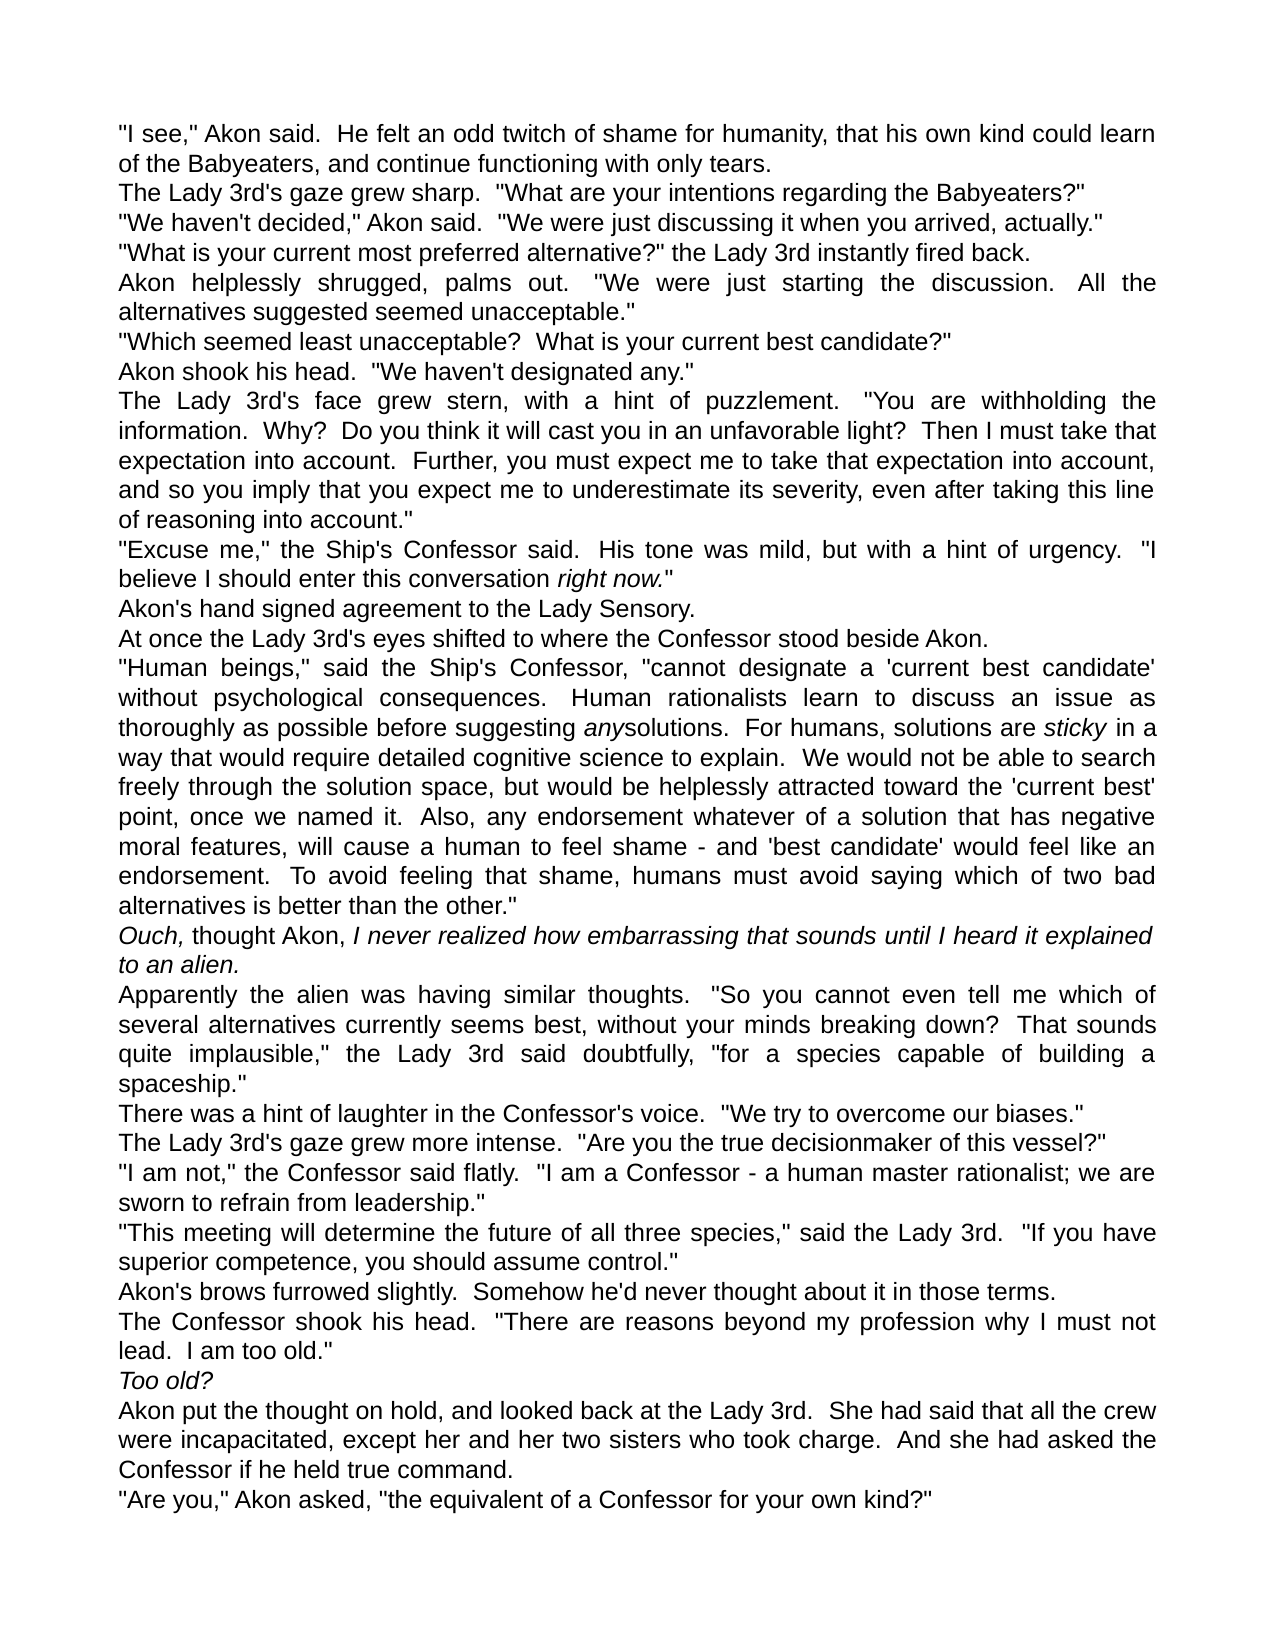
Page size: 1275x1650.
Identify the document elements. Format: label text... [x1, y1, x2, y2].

text Ouch, thought Akon, I never realized how embarrassing that sounds until I heard it explained to an alien. [118, 920, 1157, 979]
text "This meeting will determine the future of all three species," said the Lady 3rd. "If you have superior competence, you should assume control." [118, 1217, 1157, 1276]
text "We haven't decided," Akon said. "We were just discussing it when you arrived, actually." [118, 207, 1157, 237]
text "I see," Akon said. He felt an odd twitch of shame for humanity, that his own kind could learn of the Babyeaters, and continue functioning with only tears. [118, 118, 1157, 177]
text "Are you," Akon asked, "the equivalent of a Confessor for your own kind?" [118, 1484, 1157, 1513]
text "Excuse me," the Ship's Confessor said. His tone was mild, but with a hint of urgency. "I believe I should enter this conversation right now." [118, 534, 1157, 593]
text Akon put the thought on hold, and looked back at the Lady 3rd. She had said that all the crew were incapacitated, except her and her two sisters who took charge. And she had asked the Confessor if he held true command. [118, 1395, 1157, 1484]
text At once the Lady 3rd's eyes shifted to where the Confessor stood beside Akon. [118, 623, 1157, 652]
text Akon's hand signed agreement to the Lady Sensory. [118, 593, 1157, 623]
text Akon shook his head. "We haven't designated any." [118, 356, 1157, 385]
text Akon's brows furrowed slightly. Somehow he'd never thought about it in those terms. [118, 1276, 1157, 1306]
text "What is your current most preferred alternative?" the Lady 3rd instantly fired back. [118, 237, 1157, 267]
text The Lady 3rd's gaze grew more intense. "Are you the true decisionmaker of this vessel?" [118, 1127, 1157, 1157]
text The Lady 3rd's gaze grew sharp. "What are your intentions regarding the Babyeaters?" [118, 177, 1157, 207]
text "Which seemed least unacceptable? What is your current best candidate?" [118, 326, 1157, 356]
text There was a hint of laughter in the Confessor's voice. "We try to overcome our biases." [118, 1098, 1157, 1127]
text The Confessor shook his head. "There are reasons beyond my profession why I must not lead. I am too old." [118, 1306, 1157, 1365]
text "Human beings," said the Ship's Confessor, "cannot designate a 'current best candidate' without psychological consequences. Human rationalists learn to discuss an issue as thoroughly as possible before suggesting anysolutions. For humans, solutions are sticky in a way that would require detailed cognitive science to explain. We would not be able to search freely through the solution space, but would be helplessly attracted toward the 'current best' point, once we named it. Also, any endorsement whatever of a solution that has negative moral features, will cause a human to feel shame - and 'best candidate' would feel like an endorsement. To avoid feeling that shame, humans must avoid saying which of two bad alternatives is better than the other." [118, 652, 1157, 920]
text The Lady 3rd's face grew stern, with a hint of puzzlement. "You are withholding the information. Why? Do you think it will cast you in an unfavorable light? Then I must take that expectation into account. Further, you must expect me to take that expectation into account, and so you imply that you expect me to underestimate its severity, even after taking this line of reasoning into account." [118, 385, 1157, 534]
text Too old? [118, 1365, 1157, 1395]
text "I am not," the Confessor said flatly. "I am a Confessor - a human master rationalist; we are sworn to refrain from leadership." [118, 1157, 1157, 1217]
text Akon helplessly shrugged, palms out. "We were just starting the discussion. All the alternatives suggested seemed unacceptable." [118, 267, 1157, 326]
text Apparently the alien was having similar thoughts. "So you cannot even tell me which of several alternatives currently seems best, without your minds breaking down? That sounds quite implausible," the Lady 3rd said doubtfully, "for a species capable of building a spaceship." [118, 979, 1157, 1098]
